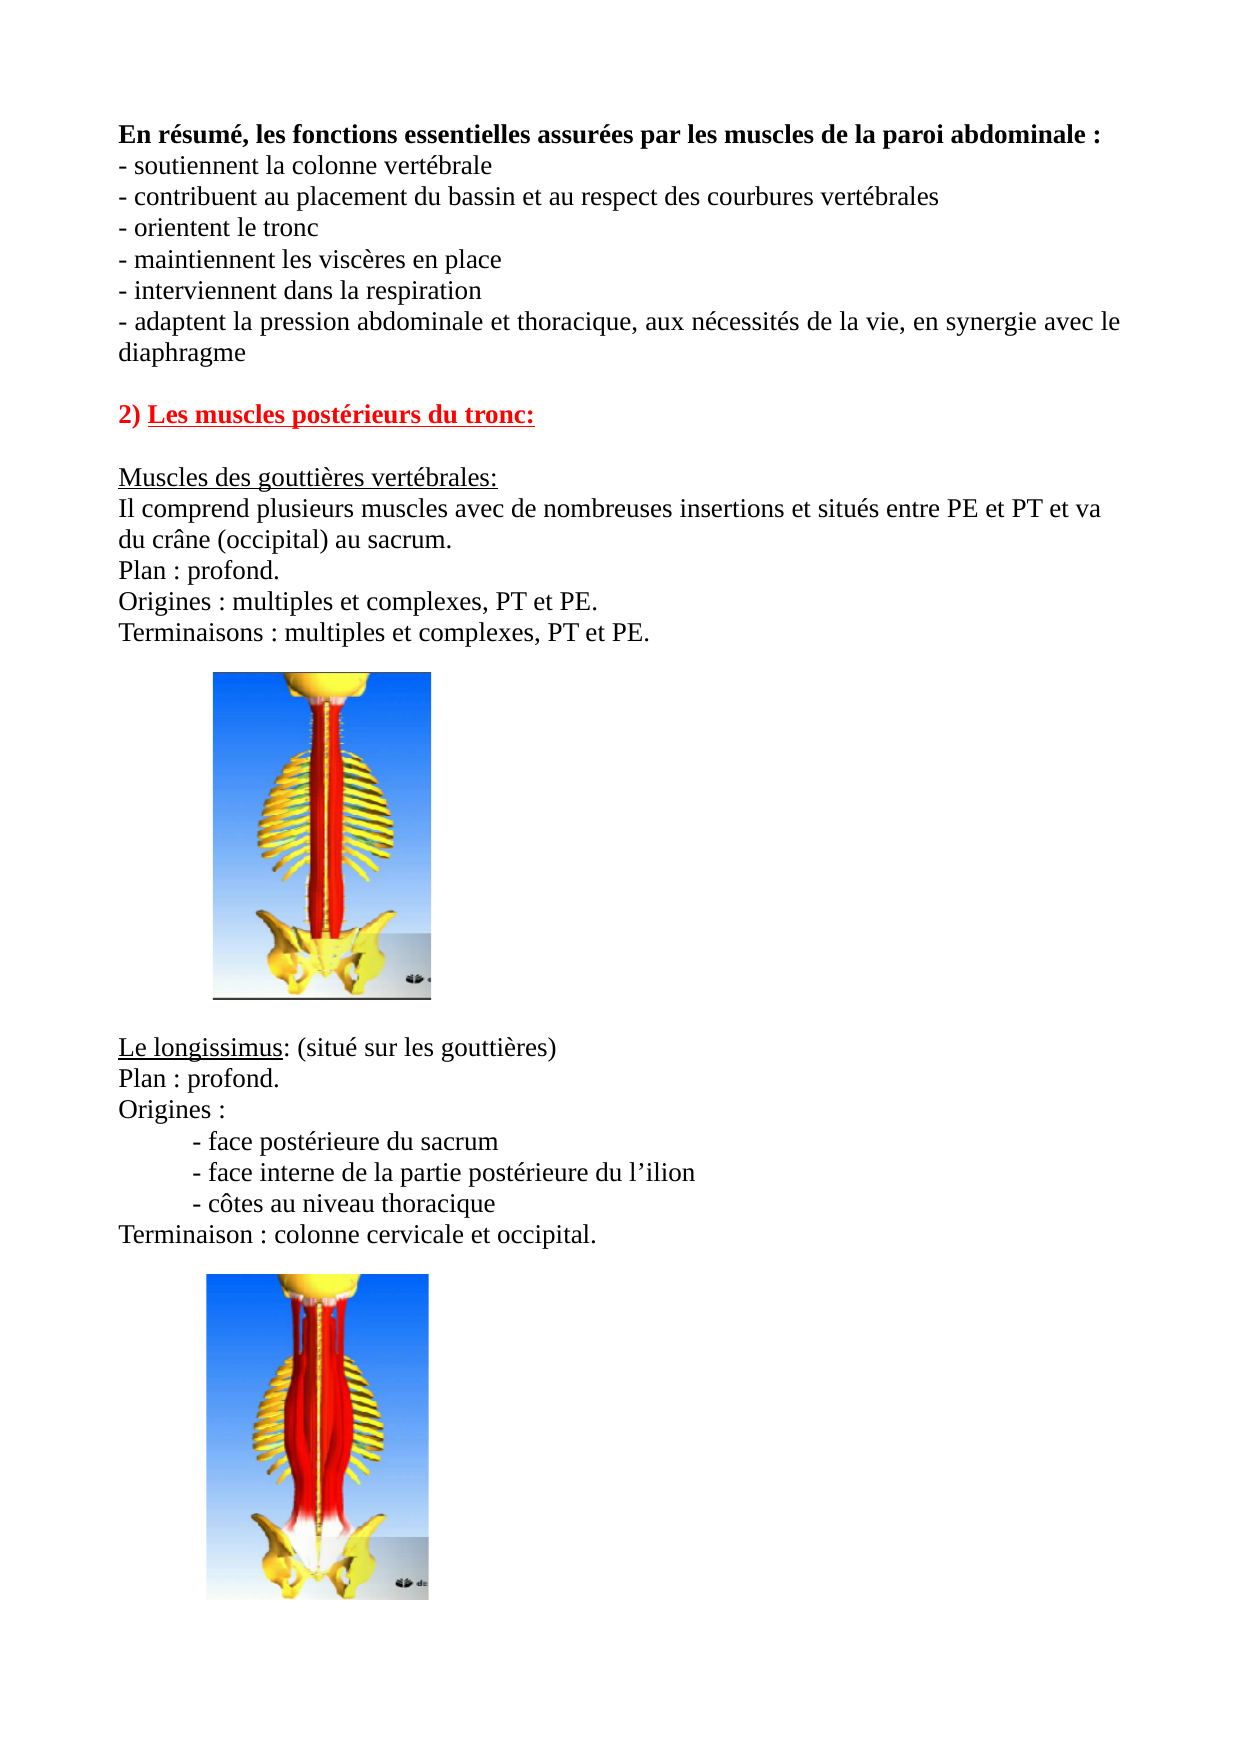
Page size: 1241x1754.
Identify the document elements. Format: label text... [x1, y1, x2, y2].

text - face interne de la partie postérieure du l’ilion [118, 1156, 1122, 1187]
text - contribuent au placement du bassin et au respect des courbures vertébrales [118, 180, 1122, 212]
text Plan : profond. [118, 554, 1122, 585]
text - maintiennent les viscères en place [118, 243, 1122, 274]
text Terminaison : colonne cervicale et occipital. [118, 1218, 1122, 1249]
picture [212, 672, 432, 1000]
text Il comprend plusieurs muscles avec de nombreuses insertions et situés entre PE et PT et va du crâne (occipital) au sacrum. [118, 492, 1122, 554]
text - soutiennent la colonne vertébrale [118, 149, 1122, 180]
text - adaptent la pression abdominale et thoracique, aux nécessités de la vie, en synergie avec le diaphragme [118, 305, 1122, 367]
text Le longissimus: (situé sur les gouttières) [118, 1031, 1122, 1062]
text Muscles des gouttières vertébrales: [118, 461, 1122, 492]
text - face postérieure du sacrum [118, 1124, 1122, 1156]
text - interviennent dans la respiration [118, 274, 1122, 305]
text Origines : [118, 1093, 1122, 1124]
text En résumé, les fonctions essentielles assurées par les muscles de la paroi abdominale : [118, 118, 1122, 149]
text Plan : profond. [118, 1062, 1122, 1093]
text Terminaisons : multiples et complexes, PT et PE. [118, 616, 1122, 648]
text 2) Les muscles postérieurs du tronc: [118, 398, 1122, 429]
text Origines : multiples et complexes, PT et PE. [118, 585, 1122, 616]
text - orientent le tronc [118, 212, 1122, 243]
picture [206, 1274, 429, 1600]
text - côtes au niveau thoracique [118, 1187, 1122, 1218]
